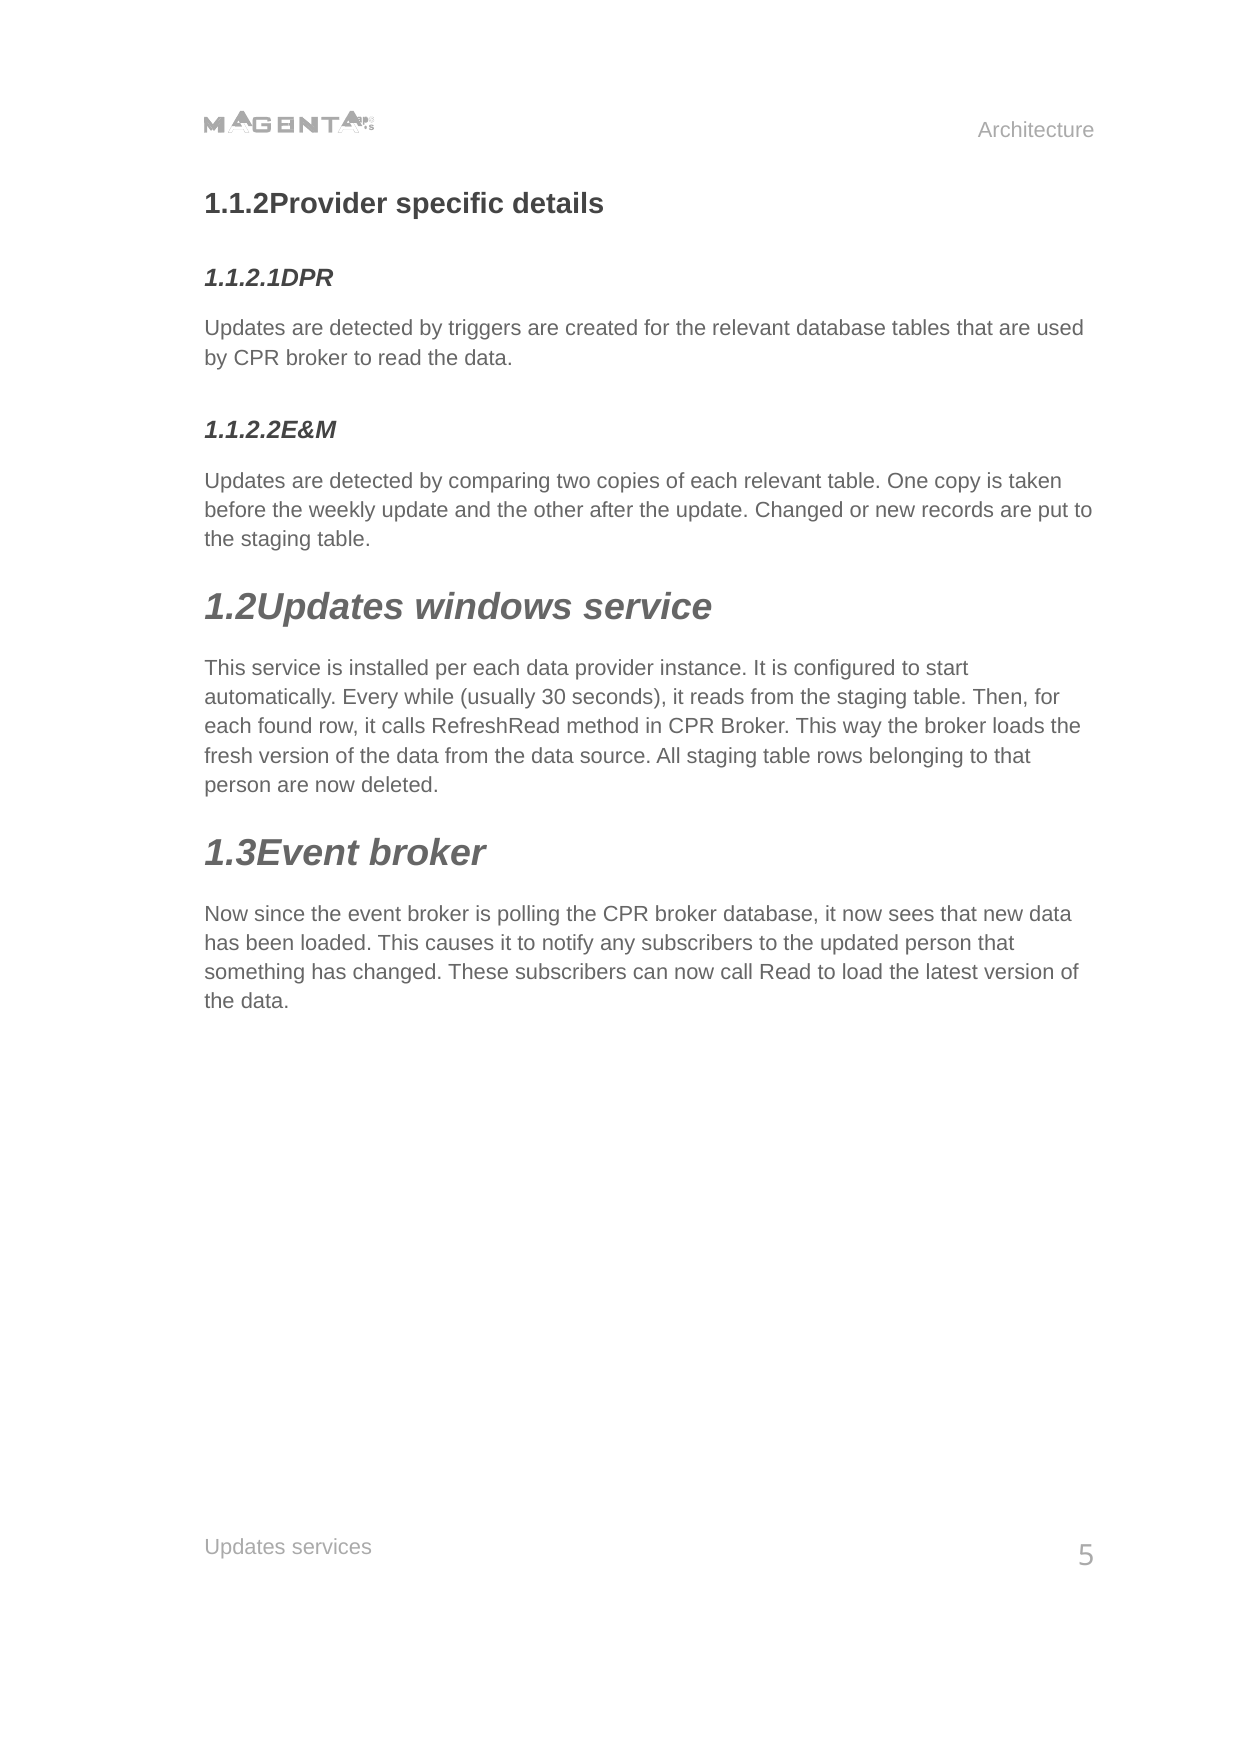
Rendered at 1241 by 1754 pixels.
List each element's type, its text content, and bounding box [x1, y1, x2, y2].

text Updates are detected by triggers are created for the relevant database tables that are used by CPR broker to read the data. [204, 312, 1094, 371]
text This service is installed per each data provider instance. It is configured to start automatically. Every while (usually 30 seconds), it reads from the staging table. Then, for each found row, it calls RefreshRead method in CPR Broker. This way the broker loads the fresh version of the data from the data source. All staging table rows belonging to that person are now deleted. [204, 652, 1094, 798]
subtitle Provider specific details [204, 166, 1094, 225]
subtitle Updates windows service [204, 573, 1094, 631]
subtitle Event broker [204, 819, 1094, 877]
text Updates are detected by comparing two copies of each relevant table. One copy is taken before the weekly update and the other after the update. Changed or new records are put to the staging table. [204, 465, 1094, 552]
subtitle E&M [204, 392, 1094, 450]
subtitle DPR [204, 239, 1094, 298]
text Now since the event broker is polling the CPR broker database, it now sees that new data has been loaded. This causes it to notify any subscribers to the updated person that something has changed. These subscribers can now call Read to load the latest version of the data. [204, 898, 1094, 1015]
